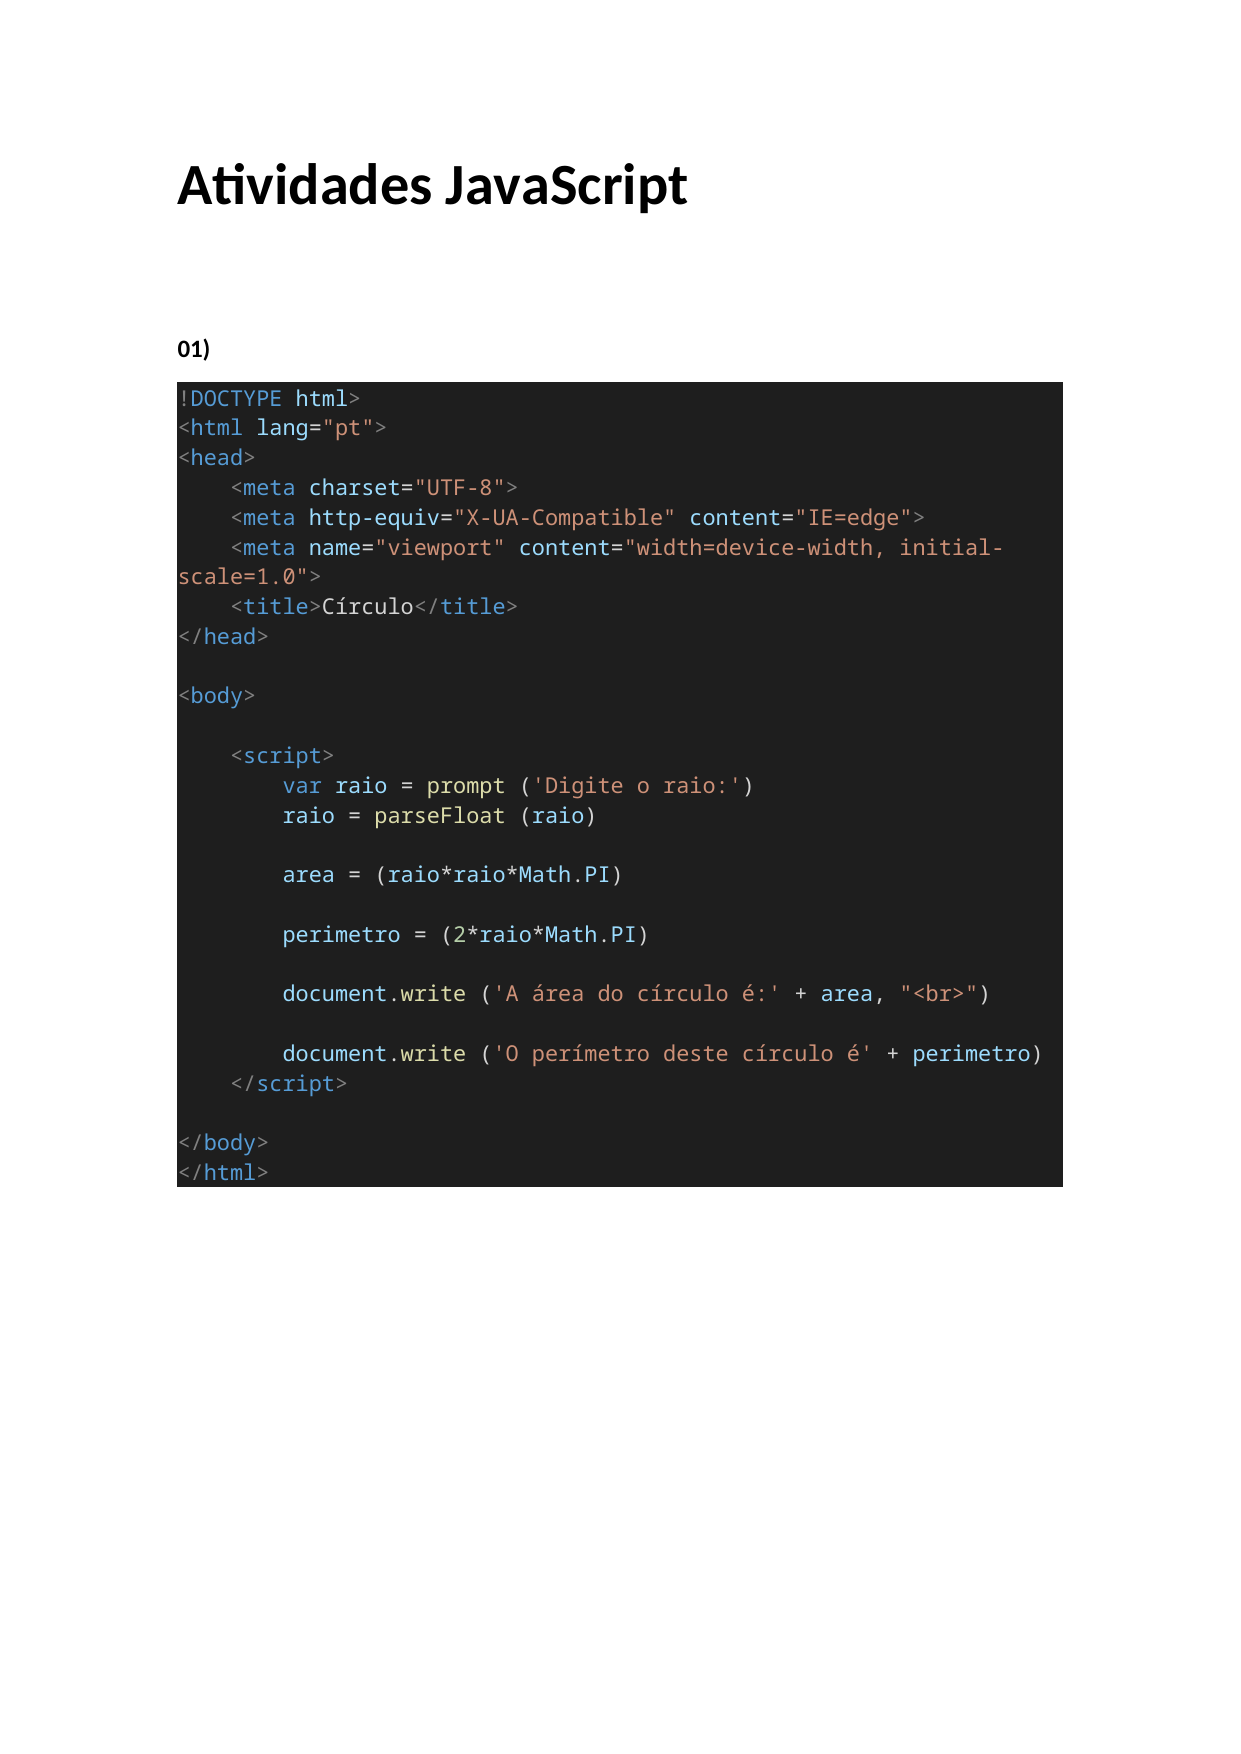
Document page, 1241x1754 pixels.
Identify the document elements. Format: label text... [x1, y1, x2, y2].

text <meta http-equiv="X-UA-Compatible" content="IE=edge"> [177, 502, 1063, 531]
text !DOCTYPE html> [177, 382, 1063, 412]
text <script> [177, 740, 1063, 770]
text document.write ('O perímetro deste círculo é' + perimetro) [177, 1038, 1063, 1068]
text <meta name="viewport" content="width=device-width, initial-scale=1.0"> [177, 531, 1063, 591]
text <meta charset="UTF-8"> [177, 472, 1063, 502]
text perimetro = (2*raio*Math.PI) [177, 919, 1063, 948]
text 01) [177, 333, 1063, 364]
text </html> [177, 1157, 1063, 1187]
text <head> [177, 442, 1063, 472]
text <html lang="pt"> [177, 412, 1063, 442]
text area = (raio*raio*Math.PI) [177, 859, 1063, 889]
text raio = parseFloat (raio) [177, 799, 1063, 829]
text </script> [177, 1068, 1063, 1097]
text Atividades JavaScript [177, 148, 1063, 219]
text </body> [177, 1127, 1063, 1157]
text </head> [177, 621, 1063, 651]
text document.write ('A área do círculo é:' + area, "<br>") [177, 978, 1063, 1008]
text <title>Círculo</title> [177, 591, 1063, 621]
text var raio = prompt ('Digite o raio:') [177, 770, 1063, 799]
text <body> [177, 680, 1063, 710]
